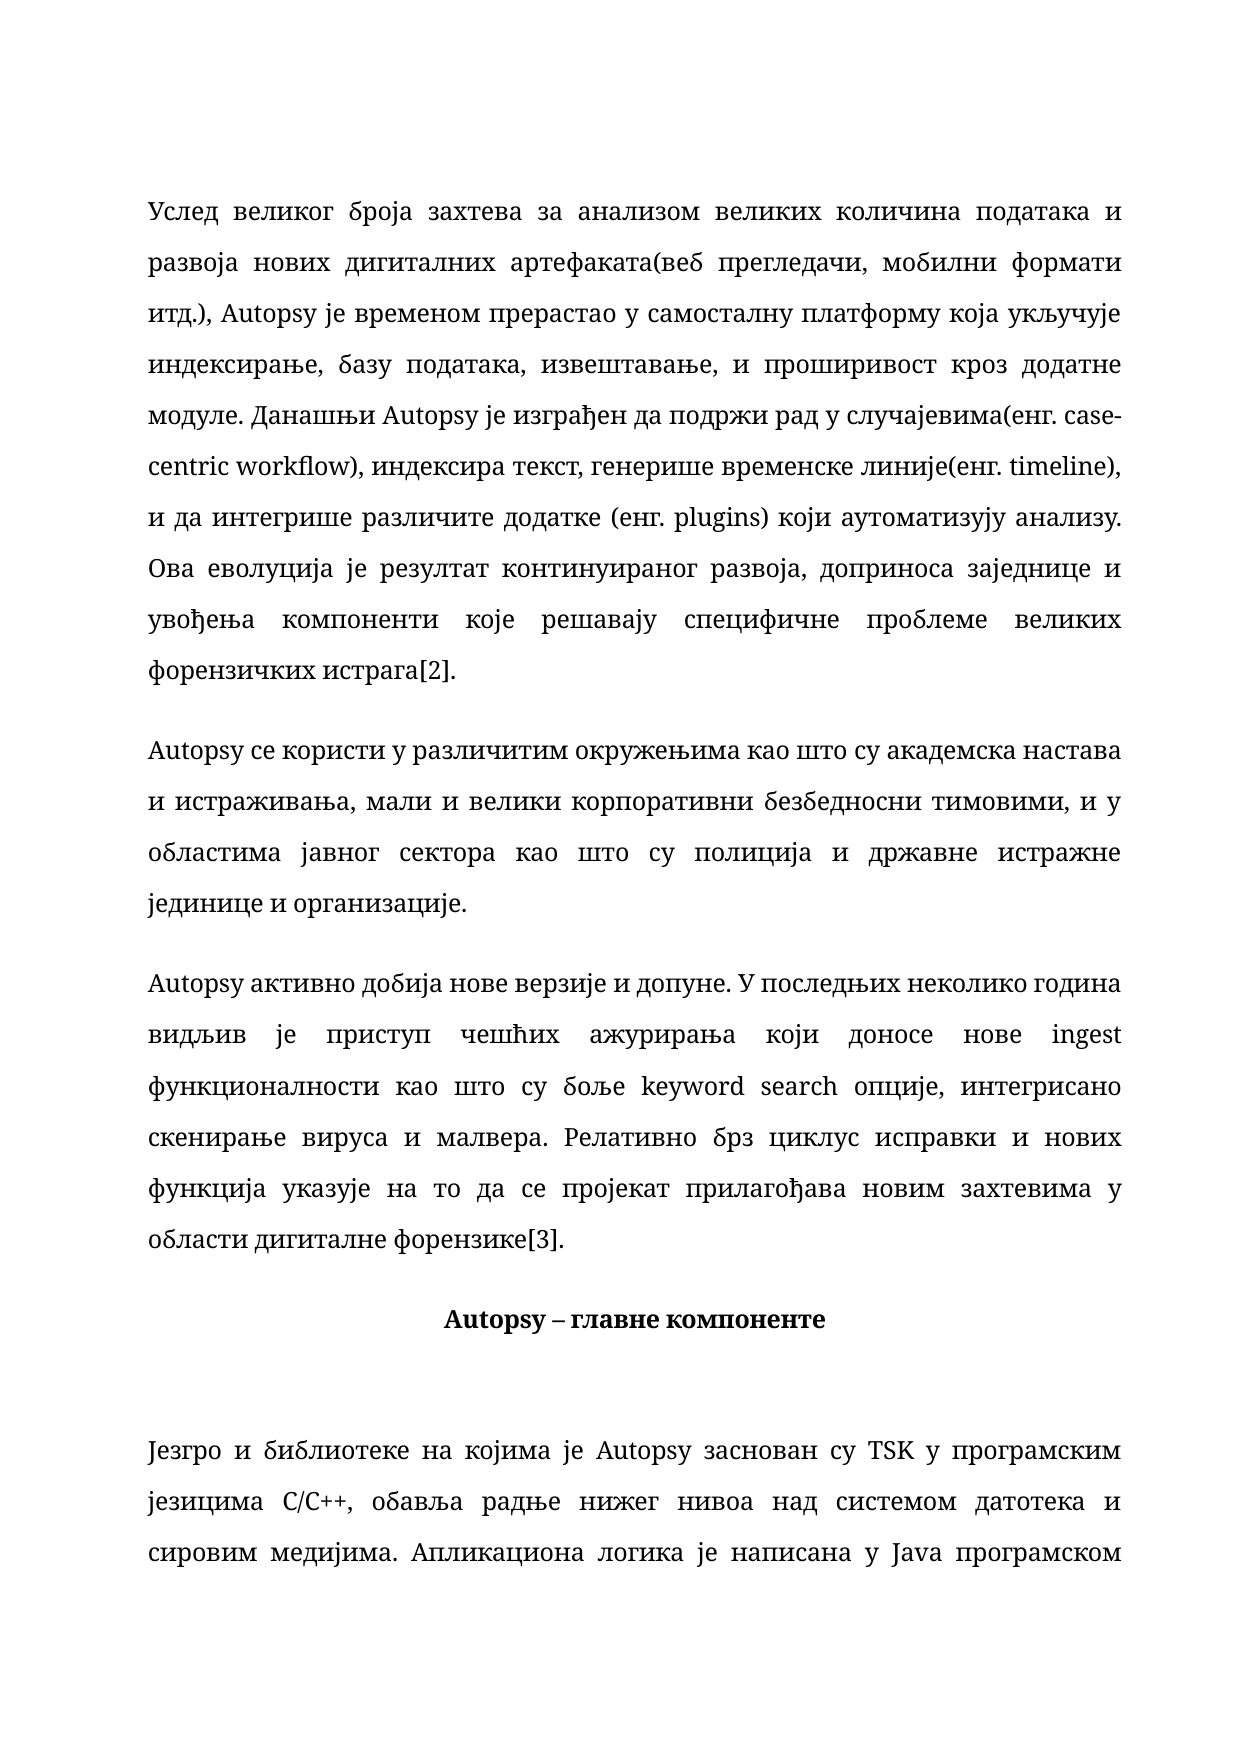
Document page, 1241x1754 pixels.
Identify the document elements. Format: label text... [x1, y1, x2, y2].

text Језгро и библиотеке на којима је Autopsy заснован су TSK у програмским језицима C/C++, обавља радње нижег нивоа над системом датотека и сировим медијима. Апликациона логика је написана у Java програмском [148, 1433, 1122, 1569]
subtitle Аutopsy – главне компоненте [148, 1301, 1122, 1336]
text Аutopsy активно добија нове верзије и допуне. У последњих неколико година видљив је приступ чешћих ажурирања који доносе нове ingest функционалности као што су боље keyword search опције, интегрисано скенирање вируса и малвера. Релативно брз циклус исправки и нових функција указује на то да се пројекат прилагођава новим захтевима у области дигиталне форензике[3]. [148, 966, 1122, 1255]
text Аutopsy се користи у различитим окружењима као што су академска настава и истраживања, мали и велики корпоративни безбедносни тимовими, и у областима јавног сектора као што су полиција и државне истражне јединице и организације. [148, 733, 1122, 920]
text Услед великог броја захтева за анализом великих количина података и развоја нових дигиталних артефаката(веб прегледачи, мобилни формати итд.), Аutopsy је временом прерастао у самосталну платформу која укључује индексирање, базу података, извештавање, и проширивост кроз додатне модуле. Данашњи Аutopsy је изграђен да подржи рад у случајевима(енг. case-centric workflow), индексира текст, генерише временске линије(енг. timeline), и да интегрише различите додатке (енг. plugins) који аутоматизују анализу. Ова еволуција је резултат континуираног развоја, доприноса заједнице и увођења компоненти које решавају специфичне проблеме великих форензичких истрага[2]. [148, 193, 1122, 687]
